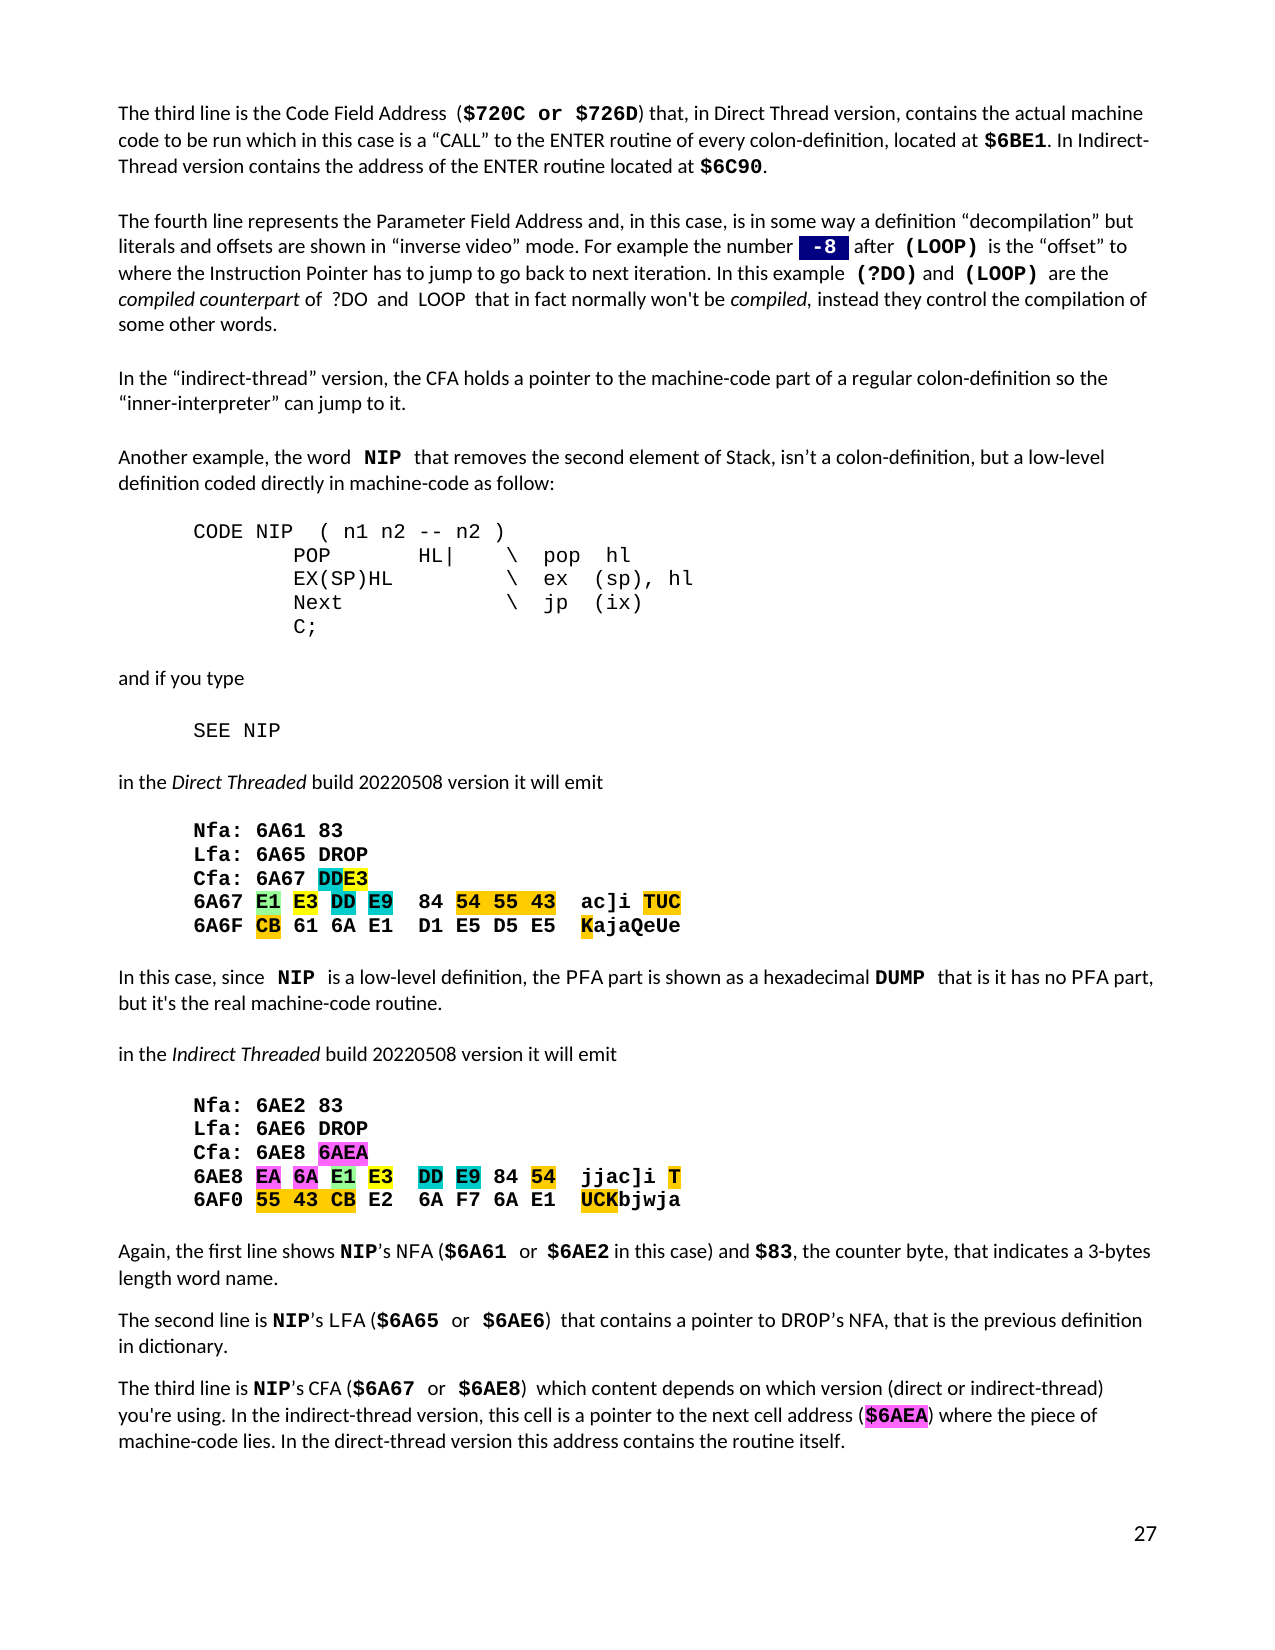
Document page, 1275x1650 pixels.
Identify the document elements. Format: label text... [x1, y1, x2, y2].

text SEE NIP [118, 716, 1157, 744]
text EX(SP)HL \ ex (sp), hl [193, 568, 1157, 592]
text The third line is NIP’s CFA ($6A67 or $6AE8) which content depends on which version (direct or indirect-thread) you're using. In the indirect-thread version, this cell is a pointer to the next cell address ($6AEA) where the piece of machine-code lies. In the direct-thread version this address contains the routine itself. [118, 1376, 1157, 1454]
text In this case, since NIP is a low-level definition, the PFA part is shown as a hexadecimal DUMP that is it has no PFA part, but it's the real machine-code routine. [118, 964, 1157, 1016]
text The second line is NIP’s LFA ($6A65 or $6AE6) that contains a pointer to DROP’s NFA, that is the previous definition in dictionary. [118, 1307, 1157, 1359]
text and if you type [118, 665, 1157, 716]
text In the “indirect-thread” version, the CFA holds a pointer to the machine-code part of a regular colon-definition so the “inner-interpreter” can jump to it. [118, 365, 1157, 416]
text Again, the first line shows NIP’s NFA ($6A61 or $6AE2 in this case) and $83, the counter byte, that indicates a 3-bytes length word name. [118, 1238, 1157, 1290]
text Another example, the word NIP that removes the second element of Stack, isn’t a colon-definition, but a low-level definition coded directly in machine-code as follow: [118, 444, 1157, 496]
text in the Indirect Threaded build 20220508 version it will emit [118, 1041, 1157, 1067]
text CODE NIP ( n1 n2 -- n2 ) [193, 521, 1157, 545]
text in the Direct Threaded build 20220508 version it will emit [118, 769, 1157, 795]
text C; [193, 616, 1157, 639]
text POP HL| \ pop hl [193, 545, 1157, 568]
text Nfa: 6AE2 83 Lfa: 6AE6 DROP Cfa: 6AE8 6AEA 6AE8 EA 6A E1 E3 DD E9 84 54 jjac]i T 6AF0 55 43 CB E2 6A F7 6A E1 UCKbjwja [193, 1095, 1157, 1213]
text The third line is the Code Field Address ($720C or $726D) that, in Direct Thread version, contains the actual machine code to be run which in this case is a “CALL” to the ENTER routine of every colon-definition, located at $6BE1. In Indirect-Thread version contains the address of the ENTER routine located at $6C90. [118, 100, 1157, 180]
text Next \ jp (ix) [193, 592, 1157, 616]
text The fourth line represents the Parameter Field Address and, in this case, is in some way a definition “decompilation” but literals and offsets are shown in “inverse video” mode. For example the number -8 after (LOOP) is the “offset” to where the Instruction Pointer has to jump to go back to next iteration. In this example (?DO) and (LOOP) are the compiled counterpart of ?DO and LOOP that in fact normally won't be compiled, instead they control the compilation of some other words. [118, 208, 1157, 337]
text Nfa: 6A61 83 Lfa: 6A65 DROP Cfa: 6A67 DDE3 6A67 E1 E3 DD E9 84 54 55 43 ac]i TUC 6A6F CB 61 6A E1 D1 E5 D5 E5 KajaQeUe [193, 820, 1157, 939]
